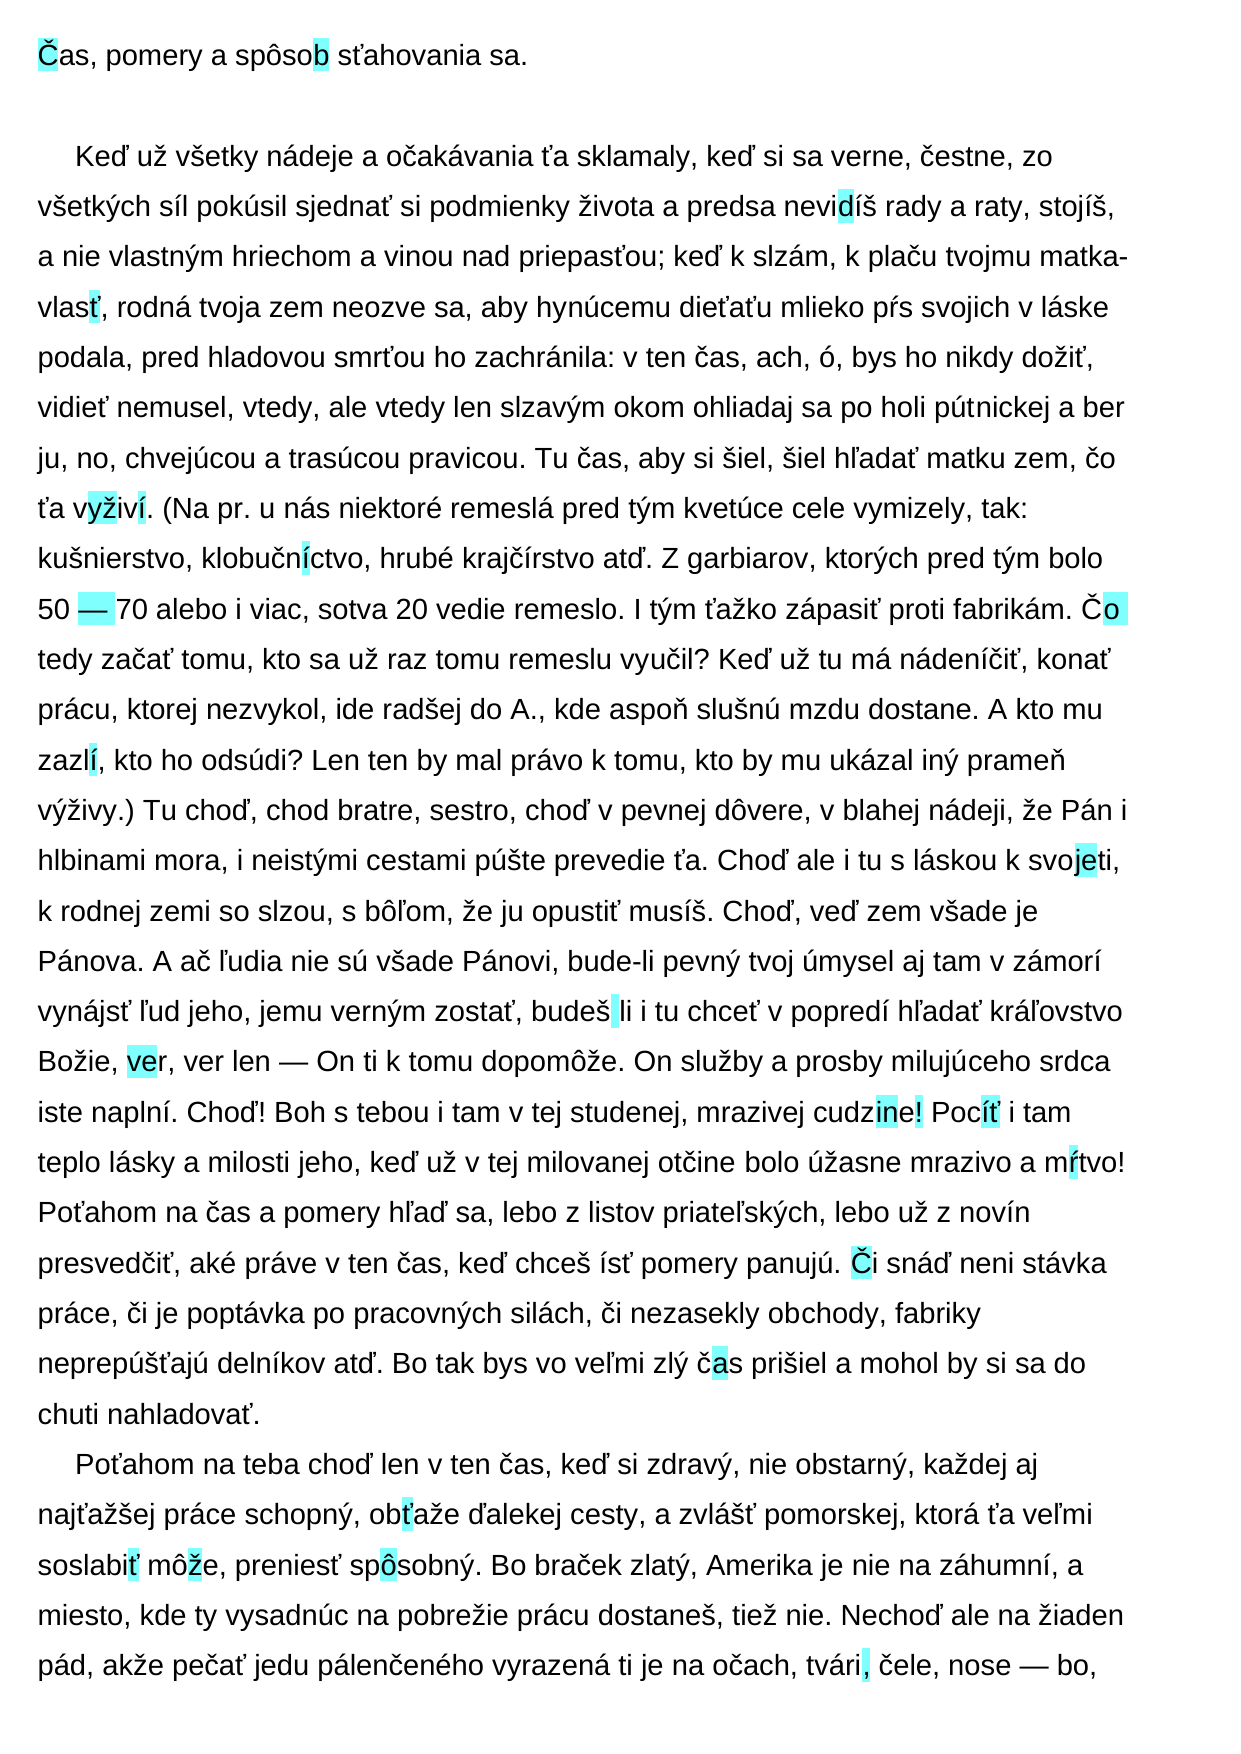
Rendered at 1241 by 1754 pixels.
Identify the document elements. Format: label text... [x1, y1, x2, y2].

text Čas, pomery a spôsob sťahovania sa. [37, 37, 1130, 71]
text Keď už všetky nádeje a očakávania ťa sklamaly, keď si sa verne, čestne, zo všetkých síl po­kúsil sjednať si podmienky života a predsa nevidíš rady a raty, stojíš, a nie vlastným hriechom a vinou nad priepasťou; keď k slzám, k plaču tvojmu matka-vlasť, rodná tvoja zem neozve sa, aby hy­núcemu dieťaťu mlieko pŕs svojich v láske podala, pred hladovou smrťou ho zachránila: v ten čas, ach, ó, bys ho nikdy dožiť, vidieť nemusel, vtedy, ale vtedy len slzavým okom ohliadaj sa po holi pút­nickej a ber ju, no, chvejúcou a trasúcou pravicou. Tu čas, aby si šiel, šiel hľadať matku zem, čo ťa vyživí. (Na pr. u nás niektoré remeslá pred tým kvetúce cele vymizely, tak: kušnierstvo, klobučníctvo, hrubé krajčírstvo atď. Z garbiarov, ktorých pred tým bolo 50 — 70 alebo i viac, sotva 20 vedie remeslo. I tým ťažko zápasiť proti fabrikám. Čo tedy začať tomu, kto sa už raz tomu remeslu vy­učil? Keď už tu má nádeníčiť, konať prácu, ktorej nezvykol, ide radšej do A., kde aspoň slušnú mzdu dostane. A kto mu zazlí, kto ho odsúdi? Len ten by mal právo k tomu, kto by mu ukázal iný prameň výživy.) Tu choď, chod bratre, sestro, choď v pevnej dôvere, v blahej nádeji, že Pán i hlbinami mora, i neistými cestami púšte prevedie ťa. Choď ale i tu s láskou k svojeti, k rodnej zemi so slzou, s bôľom, že ju opustiť musíš. Choď, veď zem všade je Pánova. A ač ľudia nie sú všade Pánovi, bude-li pevný tvoj úmysel aj tam v zámorí vynájsť ľud jeho, jemu verným zostať, budeš li i tu chceť v po­predí hľadať kráľovstvo Božie, ver, ver len — On ti k tomu dopomôže. On služby a prosby milujú­ceho srdca iste naplní. Choď! Boh s tebou i tam v tej studenej, mrazivej cudzine! Pocíť i tam teplo lásky a milosti jeho, keď už v tej milovanej otčine bolo úžasne mrazivo a mŕtvo! Poťahom na čas a pomery hľaď sa, lebo z listov priateľských, lebo už z novín presvedčiť, aké práve v ten čas, keď chceš ísť pomery panujú. Či snáď neni stávka práce, či je poptávka po pracovných silách, či nezasekly ob­chody, fabriky neprepúšťajú delníkov atď. Bo tak bys vo veľmi zlý čas prišiel a mohol by si sa do chuti nahladovať. [37, 139, 1130, 1430]
text Poťahom na teba choď len v ten čas, keď si zdravý, nie obstarný, každej aj najťažšej práce schopný, obťaže ďalekej cesty, a zvlášť pomorskej, ktorá ťa veľmi soslabiť môže, preniesť spôsobný. Bo braček zlatý, Amerika je nie na záhumní, a miesto, kde ty vysadnúc na pobrežie prácu dostaneš, tiež nie. Nechoď ale na žiaden pád, akže pečať jedu pálenčeného vyrazená ti je na očach, tvári, čele, nose — bo, [37, 1447, 1130, 1682]
